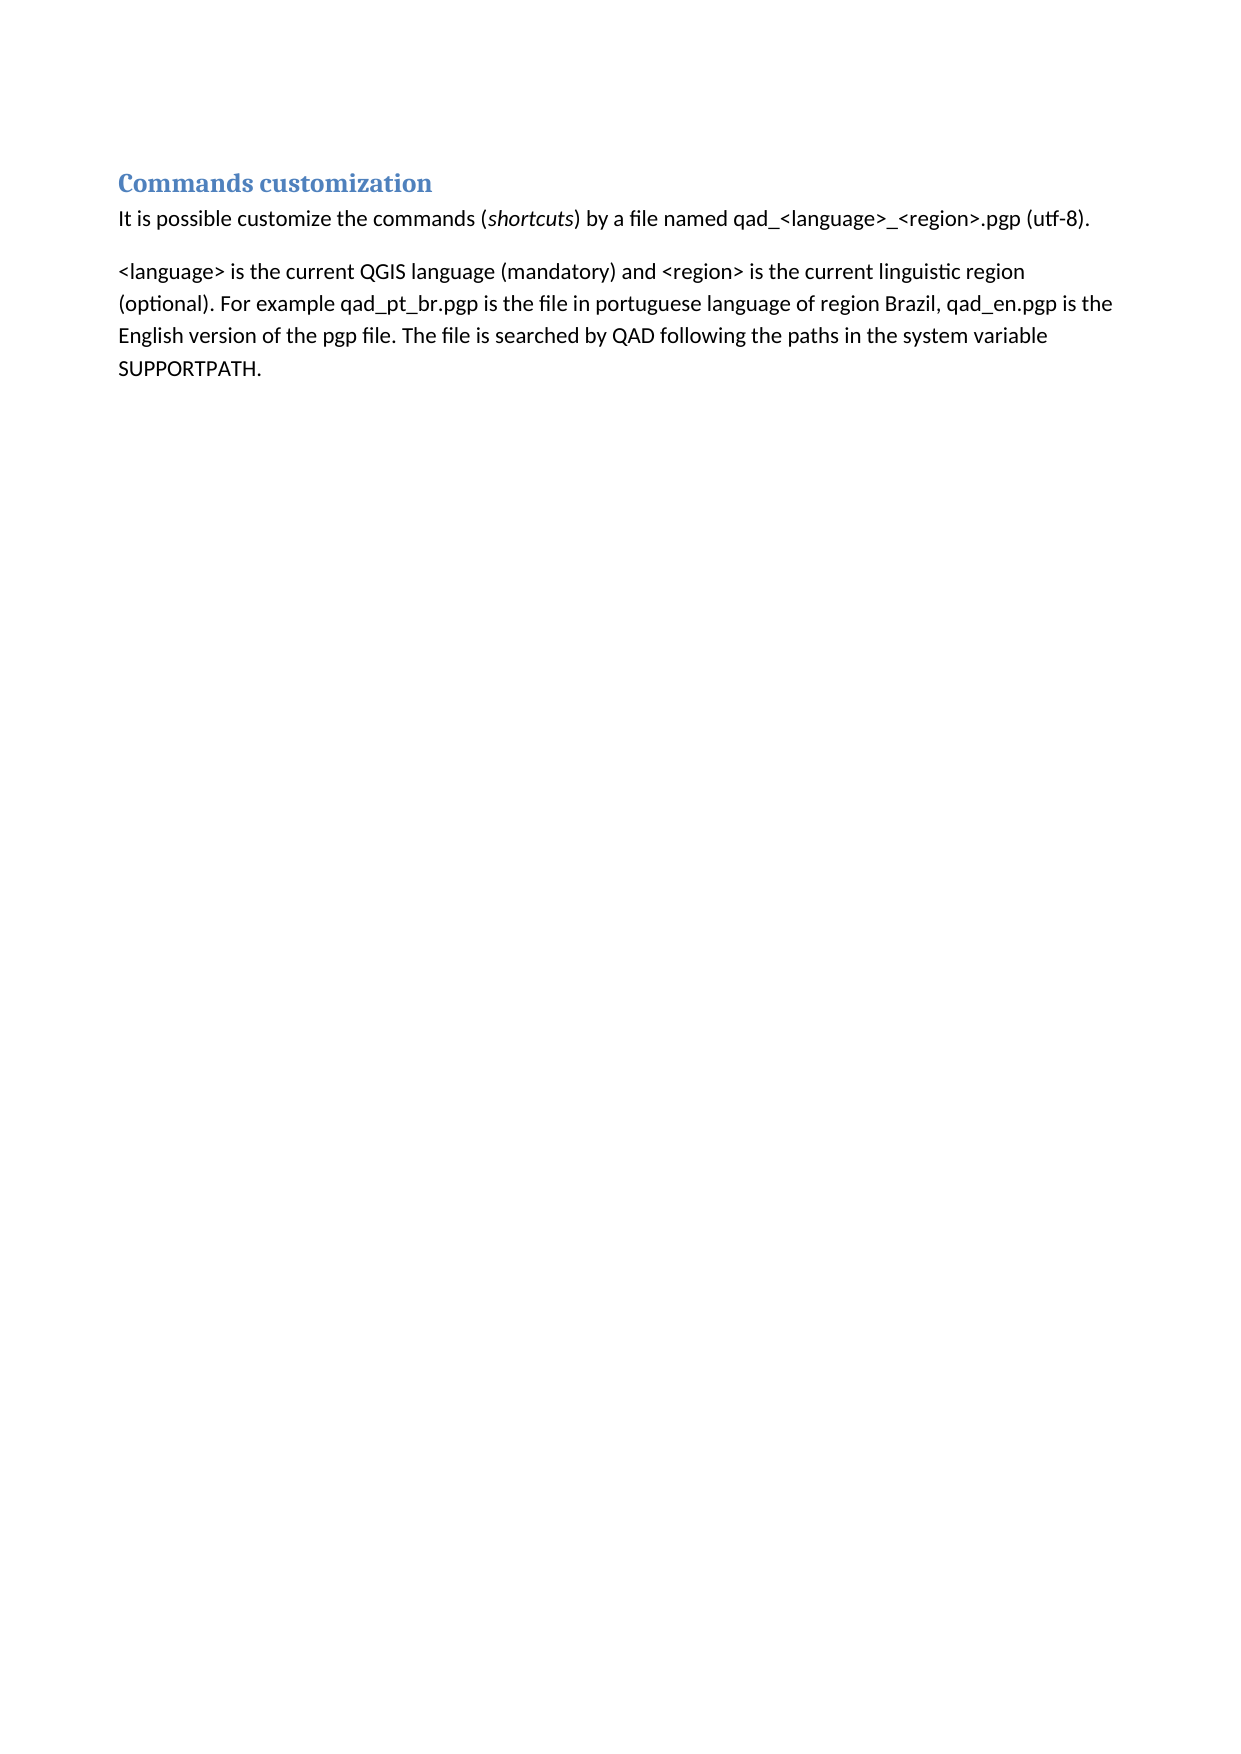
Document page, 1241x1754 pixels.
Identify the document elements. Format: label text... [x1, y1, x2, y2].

text It is possible customize the commands (shortcuts) by a file named qad_<language>_<region>.pgp (utf-8). [118, 204, 1122, 232]
subtitle Commands customization [118, 168, 1122, 199]
text <language> is the current QGIS language (mandatory) and <region> is the current linguistic region (optional). For example qad_pt_br.pgp is the file in portuguese language of region Brazil, qad_en.pgp is the English version of the pgp file. The file is searched by QAD following the paths in the system variable SUPPORTPATH. [118, 257, 1122, 382]
